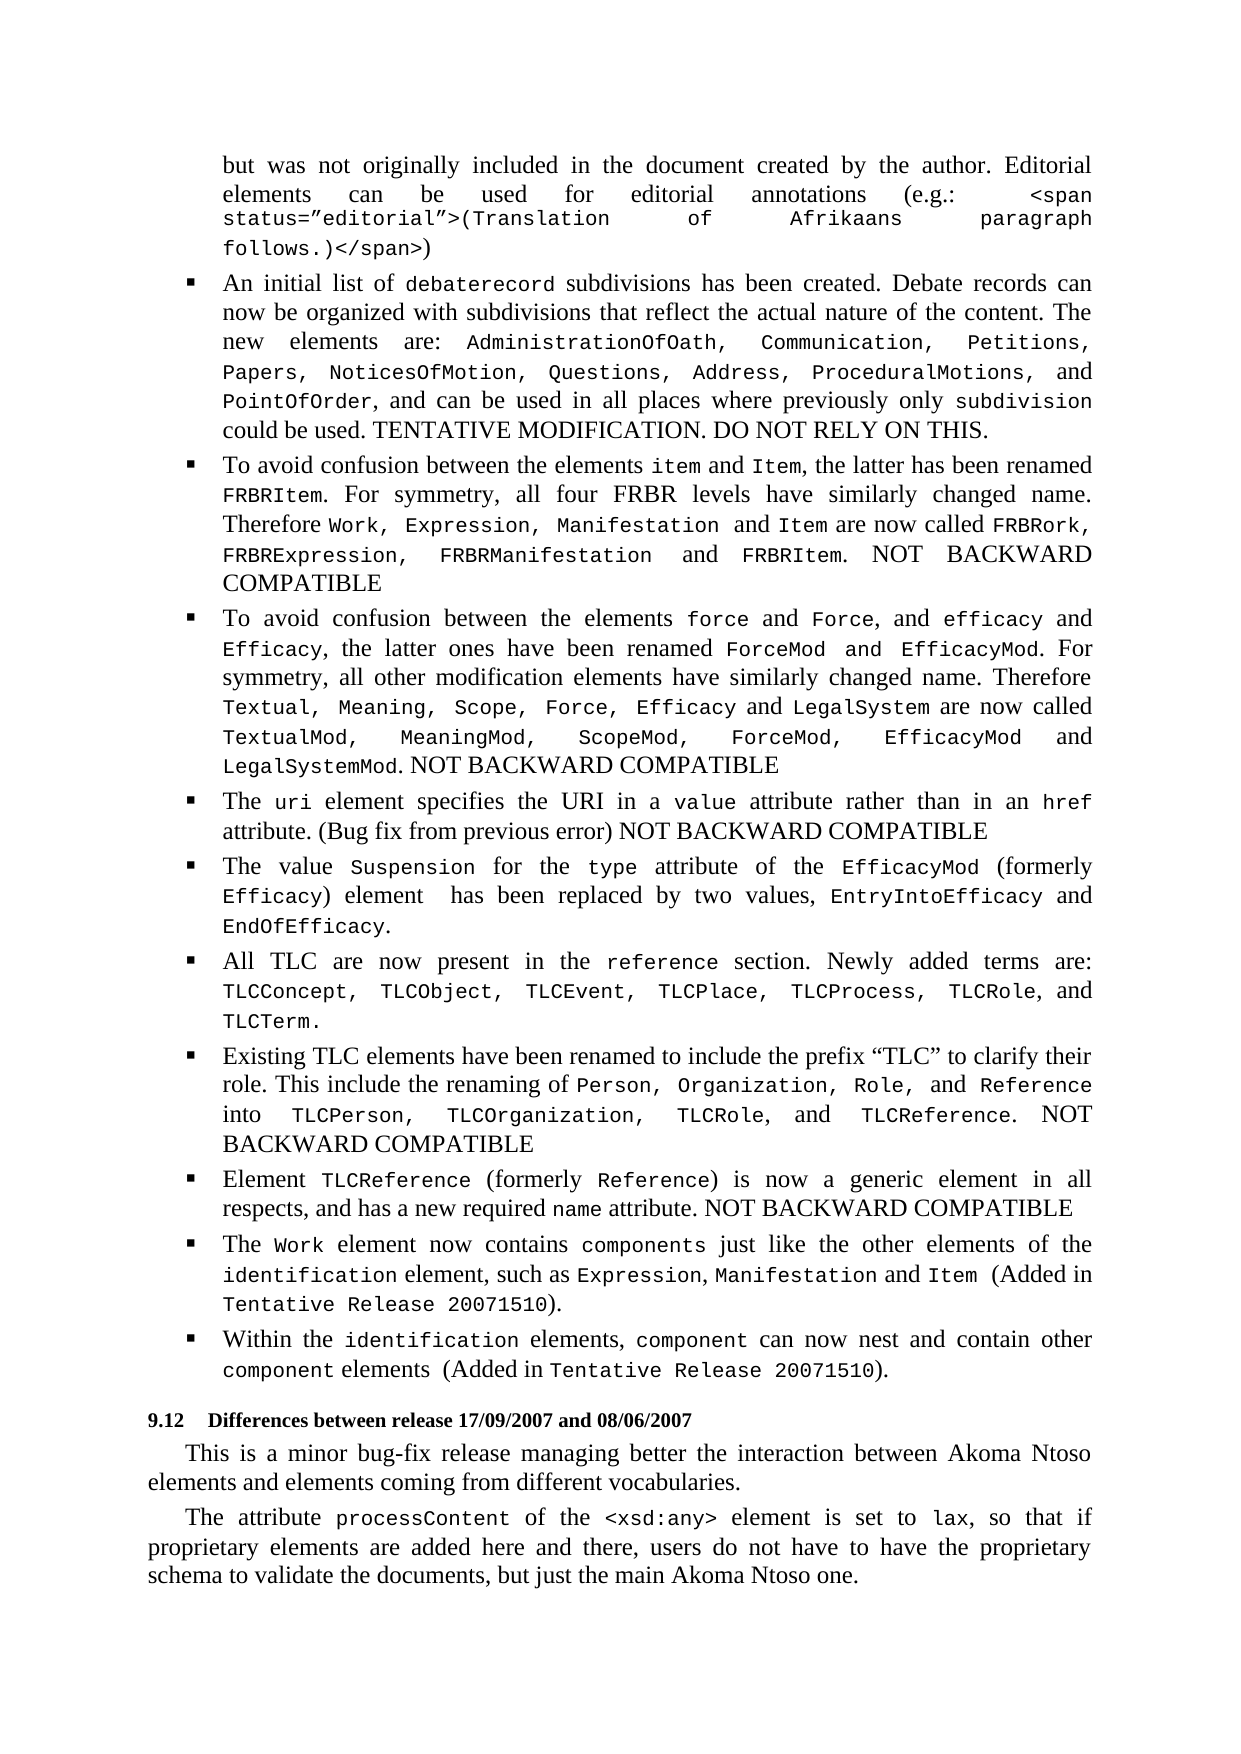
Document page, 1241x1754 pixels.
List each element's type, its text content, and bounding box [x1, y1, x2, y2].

list The value Suspension for the type attribute of the EfficacyMod (formerly Efficacy) element has been replaced by two values, EntryIntoEfficacy and EndOfEfficacy. [185, 851, 1092, 939]
list The uri element specifies the URI in a value attribute rather than in an href attribute. (Bug fix from previous error) NOT BACKWARD COMPATIBLE [185, 786, 1092, 844]
list Existing TLC elements have been renamed to include the prefix “TLC” to clarify their role. This include the renaming of Person, Organization, Role, and Reference into TLCPerson, TLCOrganization, TLCRole, and TLCReference. NOT BACKWARD COMPATIBLE [185, 1041, 1092, 1157]
list The Work element now contains components just like the other elements of the identification element, such as Expression, Manifestation and Item (Added in Tentative Release 20071510). [185, 1229, 1092, 1318]
list An initial list of debaterecord subdivisions has been created. Debate records can now be organized with subdivisions that reflect the actual nature of the content. The new elements are: AdministrationOfOath, Communication, Petitions, Papers, NoticesOfMotion, Questions, Address, ProceduralMotions, and PointOfOrder, and can be used in all places where previously only subdivision could be used. TENTATIVE MODIFICATION. DO NOT RELY ON THIS. [185, 268, 1092, 444]
text The attribute processContent of the <xsd:any> element is set to lax, so that if proprietary elements are added here and there, users do not have to have the proprietary schema to validate the documents, but just the main Akoma Ntoso one. [148, 1502, 1092, 1589]
list To avoid confusion between the elements item and Item, the latter has been renamed FRBRItem. For symmetry, all four FRBR levels have similarly changed name. Therefore Work, Expression, Manifestation and Item are now called FRBRork, FRBRExpression, FRBRManifestation and FRBRItem. NOT BACKWARD COMPATIBLE [185, 450, 1092, 597]
list Within the identification elements, component can now nest and contain other component elements (Added in Tentative Release 20071510). [185, 1324, 1092, 1383]
text This is a minor bug-fix release managing better the interaction between Akoma Ntoso elements and elements coming from different vocabularies. [148, 1438, 1092, 1496]
list but was not originally included in the document created by the author. Editorial elements can be used for editorial annotations (e.g.: <span status=”editorial”>(Translation of Afrikaans paragraph follows.)</span>) [185, 150, 1092, 262]
subtitle Differences between release 17/09/2007 and 08/06/2007 [148, 1408, 1092, 1432]
list To avoid confusion between the elements force and Force, and efficacy and Efficacy, the latter ones have been renamed ForceMod and EfficacyMod. For symmetry, all other modification elements have similarly changed name. Therefore Textual, Meaning, Scope, Force, Efficacy and LegalSystem are now called TextualMod, MeaningMod, ScopeMod, ForceMod, EfficacyMod and LegalSystemMod. NOT BACKWARD COMPATIBLE [185, 603, 1092, 780]
list Element TLCReference (formerly Reference) is now a generic element in all respects, and has a new required name attribute. NOT BACKWARD COMPATIBLE [185, 1164, 1092, 1223]
list All TLC are now present in the reference section. Newly added terms are: TLCConcept, TLCObject, TLCEvent, TLCPlace, TLCProcess, TLCRole, and TLCTerm. [185, 946, 1092, 1034]
